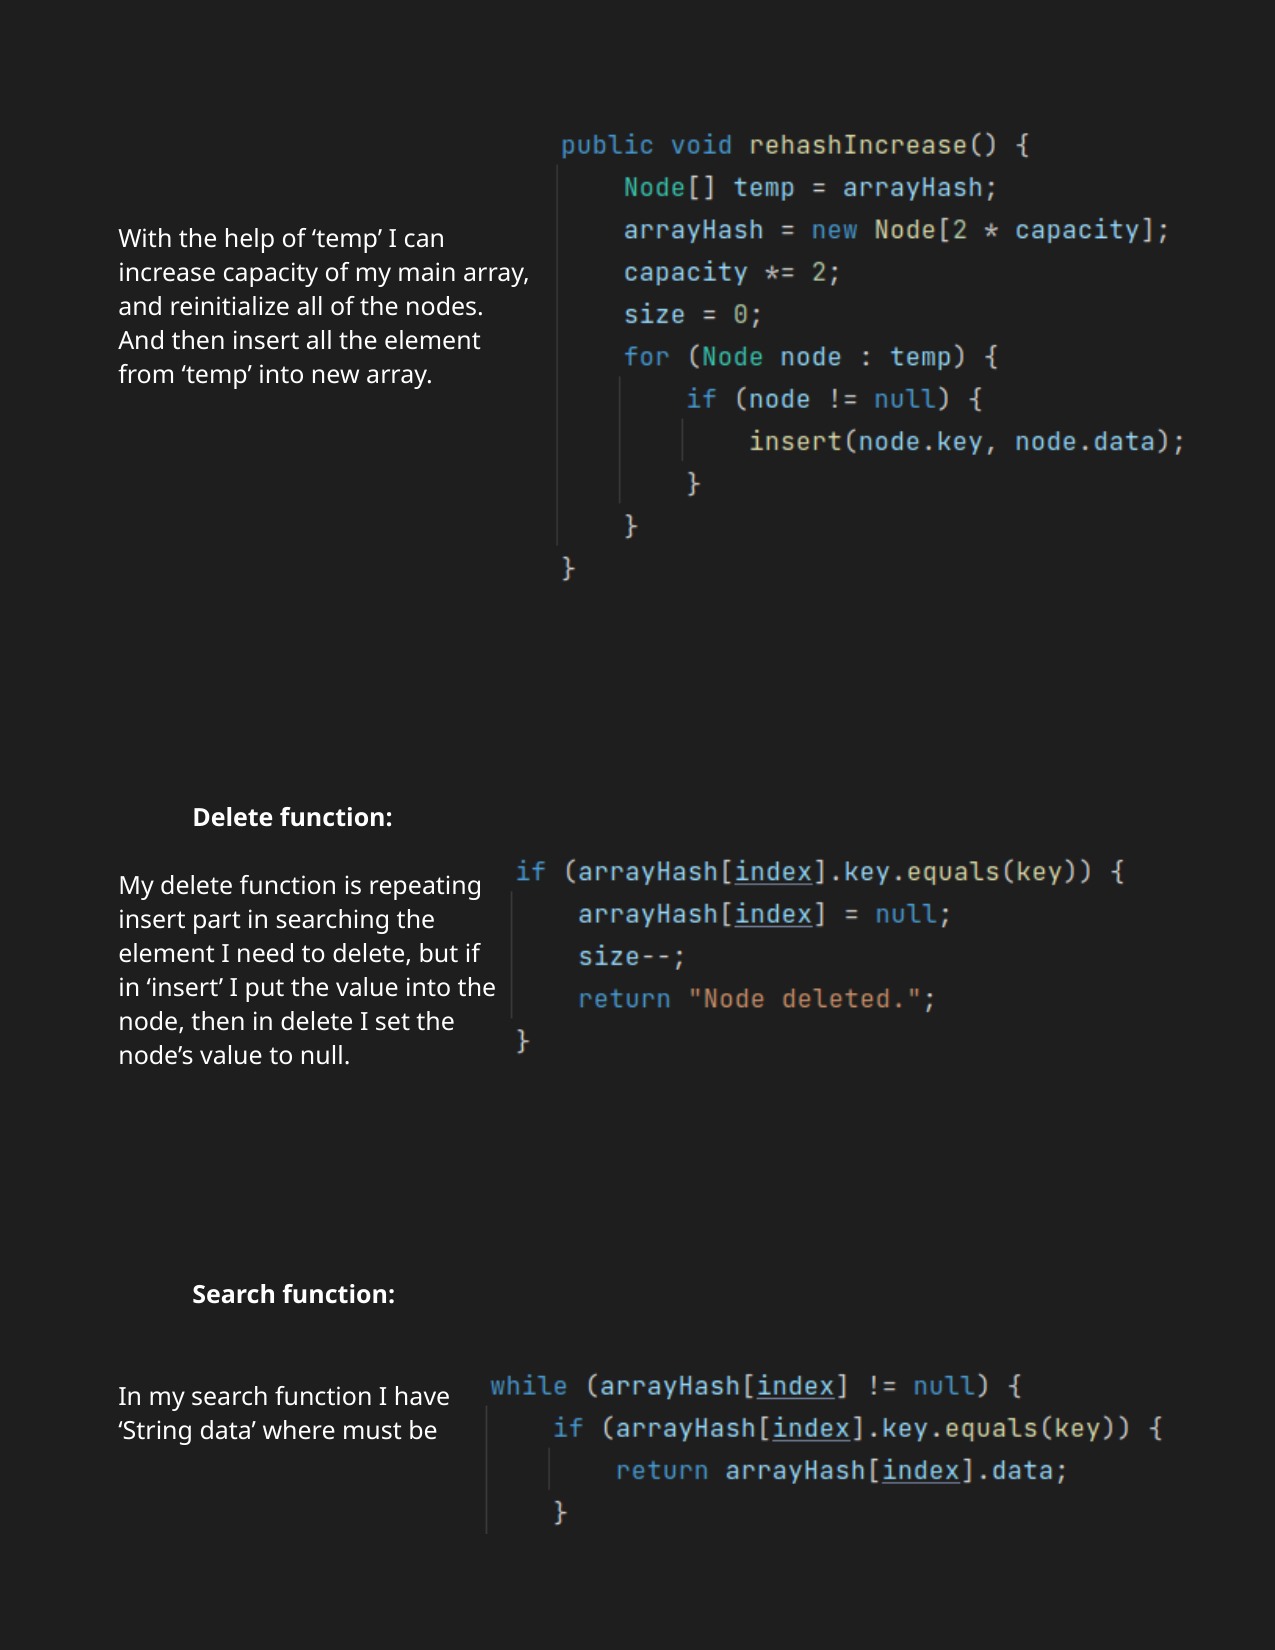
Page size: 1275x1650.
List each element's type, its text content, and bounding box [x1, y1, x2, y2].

picture [464, 1362, 1183, 1534]
picture [497, 846, 1165, 1072]
text In my search function I have ‘String data’ where must be [118, 1378, 464, 1447]
picture [530, 122, 1211, 604]
text With the help of ‘temp’ I can increase capacity of my main array, and reinitialize all of the nodes. And then insert all the element from ‘temp’ into new array. [118, 220, 530, 391]
text Search function: [118, 1276, 1157, 1310]
text Delete function: [118, 799, 1157, 833]
text My delete function is repeating insert part in searching the element I need to delete, but if in ‘insert’ I put the value into the node, then in delete I set the node’s value to null. [118, 867, 497, 1072]
